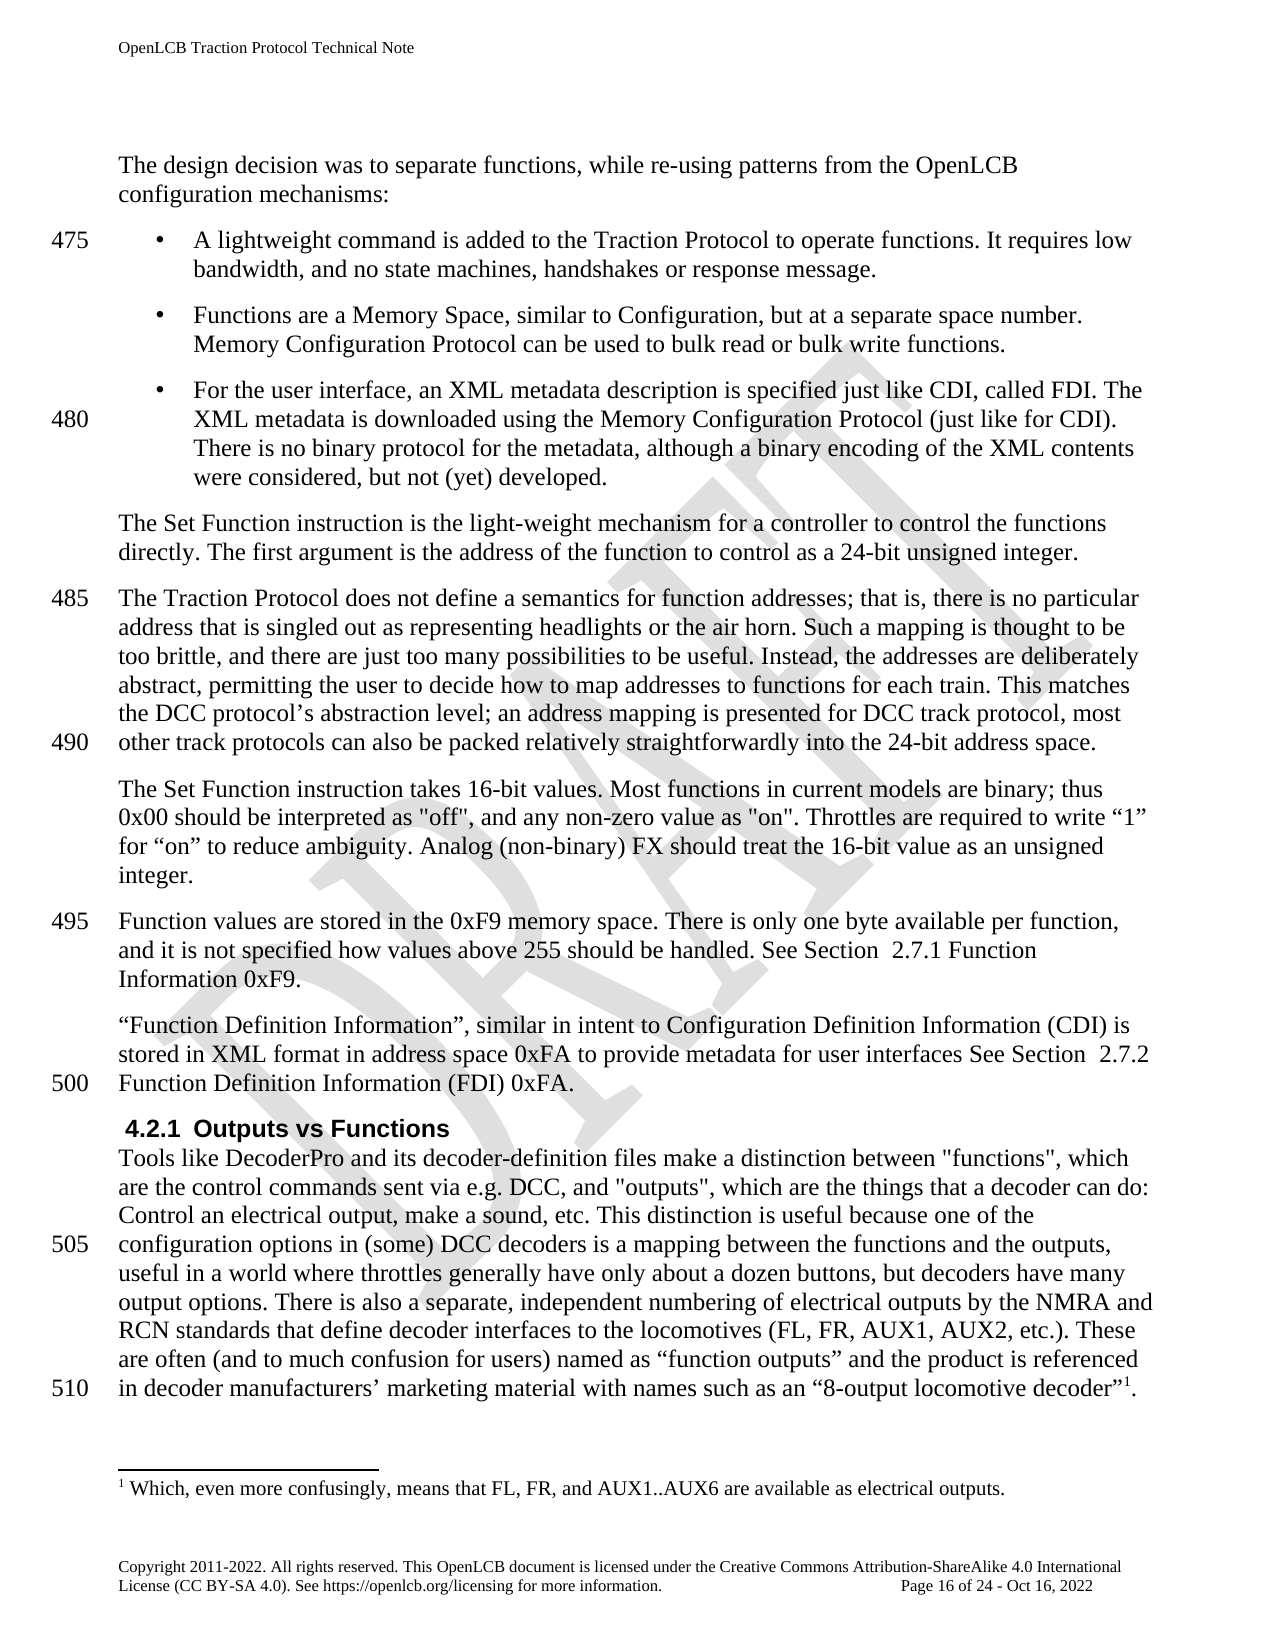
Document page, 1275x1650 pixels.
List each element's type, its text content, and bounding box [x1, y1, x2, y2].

text Function values are stored in the 0xF9 memory space. There is only one byte available per function, and it is not specified how values above 255 should be handled. See Section 2.7.1 Function Information 0xF9. [689, 906, 1157, 993]
list For the user interface, an XML metadata description is specified just like CDI, called FDI. The XML metadata is downloaded using the Memory Configuration Protocol (just like for CDI). There is no binary protocol for the metadata, although a binary encoding of the XML contents were considered, but not (yet) developed. [156, 376, 812, 491]
text The Set Function instruction takes 16-bit values. Most functions in current models are binary; thus 0x00 should be interpreted as "off", and any non-zero value as "on". Throttles are required to write “1” for “on” to reduce ambiguity. Analog (non-binary) FX should treat the 16-bit value as an unsigned integer. [118, 774, 656, 889]
text Tools like DecoderPro and its decoder-definition files make a distinction between "functions", which are the control commands sent via e.g. DCC, and "outputs", which are the things that a decoder can do: Control an electrical output, make a sound, etc. This distinction is useful because one of the configuration options in (some) DCC decoders is a mapping between the functions and the outputs, useful in a world where throttles generally have only about a dozen buttons, but decoders have many output options. There is also a separate, independent numbering of electrical outputs by the NMRA and RCN standards that define decoder interfaces to the locomotives (FL, FR, AUX1, AUX2, etc.). These are often (and to much confusion for users) named as “function outputs” and the product is referenced in decoder manufacturers’ marketing material with names such as an “8-output locomotive decoder”. [118, 1143, 1157, 1402]
text The design decision was to separate functions, while re-using patterns from the OpenLCB configuration mechanisms: [118, 150, 1157, 207]
text Function values are stored in the 0xF9 memory space. There is only one byte available per function, and it is not specified how values above 255 should be handled. See Section 2.7.1 Function Information 0xF9. [118, 906, 456, 993]
text The Set Function instruction takes 16-bit values. Most functions in current models are binary; thus 0x00 should be interpreted as "off", and any non-zero value as "on". Throttles are required to write “1” for “on” to reduce ambiguity. Analog (non-binary) FX should treat the 16-bit value as an unsigned integer. [706, 774, 1157, 889]
text Which, even more confusingly, means that FL, FR, and AUX1..AUX6 are available as electrical outputs. [118, 1476, 1157, 1500]
text The Set Function instruction is the light-weight mechanism for a controller to control the functions directly. The first argument is the address of the function to control as a 24-bit unsigned integer. [665, 508, 927, 566]
text The Traction Protocol does not define a semantics for function addresses; that is, there is no particular address that is singled out as representing headlights or the air horn. Such a mapping is thought to be too brittle, and there are just too many possibilities to be useful. Instead, the addresses are deliberately abstract, permitting the user to decide how to map addresses to functions for each train. This matches the DCC protocol’s abstraction level; an address mapping is presented for DCC track protocol, most other track protocols can also be packed relatively straightforwardly into the 24-bit address space. [686, 583, 1157, 756]
text “Function Definition Information”, similar in intent to Configuration Definition Information (CDI) is stored in XML format in address space 0xFA to provide metadata for user interfaces See Section 2.7.2 Function Definition Information (FDI) 0xFA. [516, 1010, 1157, 1097]
text “Function Definition Information”, similar in intent to Configuration Definition Information (CDI) is stored in XML format in address space 0xFA to provide metadata for user interfaces See Section 2.7.2 Function Definition Information (FDI) 0xFA. [211, 1010, 447, 1097]
text Function values are stored in the 0xF9 memory space. There is only one byte available per function, and it is not specified how values above 255 should be handled. See Section 2.7.1 Function Information 0xF9. [539, 906, 721, 993]
list Functions are a Memory Space, similar to Configuration, but at a separate space number. Memory Configuration Protocol can be used to bulk read or bulk write functions. [156, 300, 1157, 358]
text Function values are stored in the 0xF9 memory space. There is only one byte available per function, and it is not specified how values above 255 should be handled. See Section 2.7.1 Function Information 0xF9. [412, 906, 515, 977]
subtitle Outputs vs Functions [118, 1114, 296, 1143]
list For the user interface, an XML metadata description is specified just like CDI, called FDI. The XML metadata is downloaded using the Memory Configuration Protocol (just like for CDI). There is no binary protocol for the metadata, although a binary encoding of the XML contents were considered, but not (yet) developed. [815, 376, 1157, 491]
subtitle Outputs vs Functions [310, 1114, 479, 1143]
text The Set Function instruction takes 16-bit values. Most functions in current models are binary; thus 0x00 should be interpreted as "off", and any non-zero value as "on". Throttles are required to write “1” for “on” to reduce ambiguity. Analog (non-binary) FX should treat the 16-bit value as an unsigned integer. [670, 825, 815, 889]
text “Function Definition Information”, similar in intent to Configuration Definition Information (CDI) is stored in XML format in address space 0xFA to provide metadata for user interfaces See Section 2.7.2 Function Definition Information (FDI) 0xFA. [409, 1010, 560, 1097]
list A lightweight command is added to the Traction Protocol to operate functions. It requires low bandwidth, and no state machines, handshakes or response message. [156, 225, 1157, 283]
text The Set Function instruction takes 16-bit values. Most functions in current models are binary; thus 0x00 should be interpreted as "off", and any non-zero value as "on". Throttles are required to write “1” for “on” to reduce ambiguity. Analog (non-binary) FX should treat the 16-bit value as an unsigned integer. [366, 828, 496, 889]
subtitle Outputs vs Functions [597, 1114, 1157, 1143]
text The Set Function instruction is the light-weight mechanism for a controller to control the functions directly. The first argument is the address of the function to control as a 24-bit unsigned integer. [118, 508, 680, 566]
subtitle Outputs vs Functions [498, 1114, 584, 1143]
text The Set Function instruction is the light-weight mechanism for a controller to control the functions directly. The first argument is the address of the function to control as a 24-bit unsigned integer. [912, 508, 1157, 566]
text The Set Function instruction takes 16-bit values. Most functions in current models are binary; thus 0x00 should be interpreted as "off", and any non-zero value as "on". Throttles are required to write “1” for “on” to reduce ambiguity. Analog (non-binary) FX should treat the 16-bit value as an unsigned integer. [597, 774, 701, 850]
text The Traction Protocol does not define a semantics for function addresses; that is, there is no particular address that is singled out as representing headlights or the air horn. Such a mapping is thought to be too brittle, and there are just too many possibilities to be useful. Instead, the addresses are deliberately abstract, permitting the user to decide how to map addresses to functions for each train. This matches the DCC protocol’s abstraction level; an address mapping is presented for DCC track protocol, most other track protocols can also be packed relatively straightforwardly into the 24-bit address space. [118, 583, 816, 756]
text “Function Definition Information”, similar in intent to Configuration Definition Information (CDI) is stored in XML format in address space 0xFA to provide metadata for user interfaces See Section 2.7.2 Function Definition Information (FDI) 0xFA. [118, 1010, 250, 1097]
